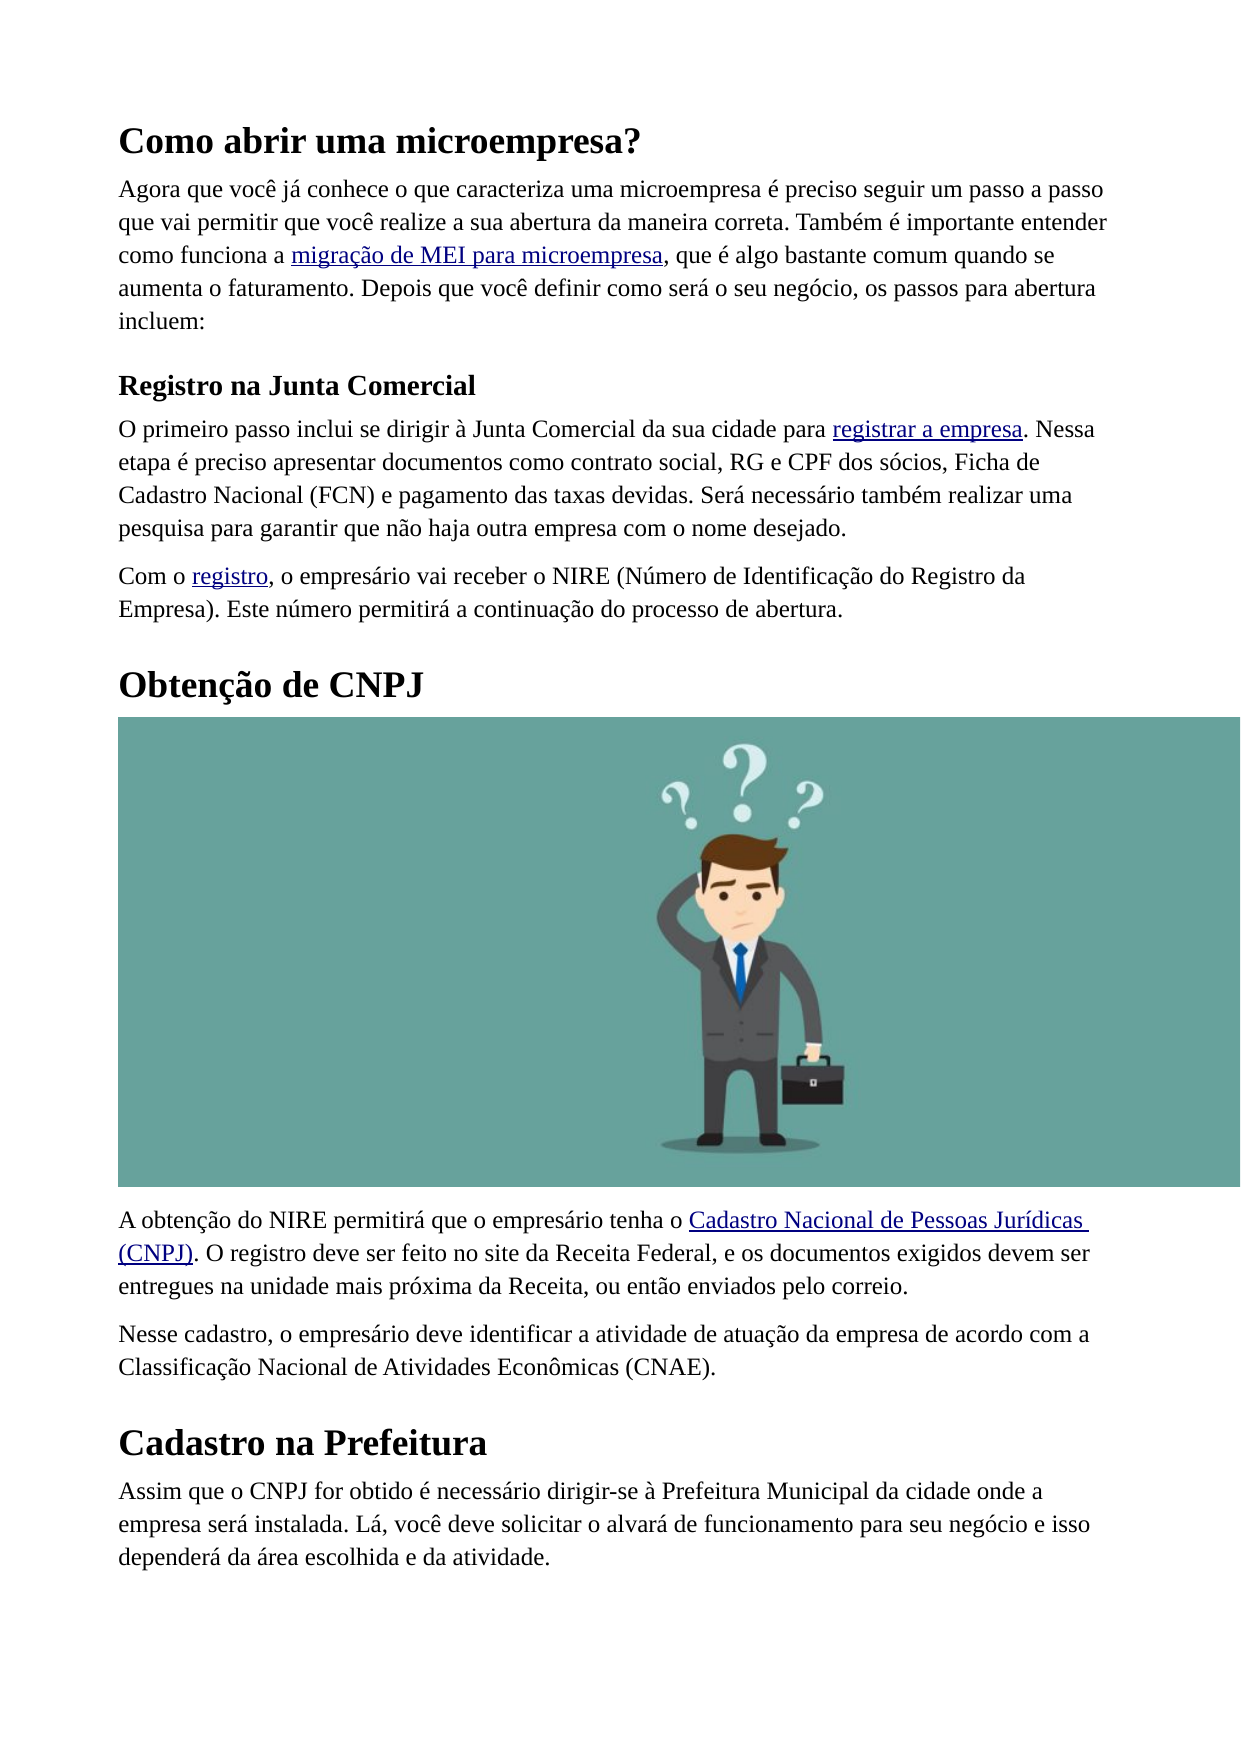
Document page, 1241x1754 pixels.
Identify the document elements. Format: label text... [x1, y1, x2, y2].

text Assim que o CNPJ for obtido é necessário dirigir-se à Prefeitura Municipal da cidade onde a empresa será instalada. Lá, você deve solicitar o alvará de funcionamento para seu negócio e isso dependerá da área escolhida e da atividade. [118, 1476, 1122, 1571]
text O primeiro passo inclui se dirigir à Junta Comercial da sua cidade para registrar a empresa. Nessa etapa é preciso apresentar documentos como contrato social, RG e CPF dos sócios, Ficha de Cadastro Nacional (FCN) e pagamento das taxas devidas. Será necessário também realizar uma pesquisa para garantir que não haja outra empresa com o nome desejado. [118, 414, 1122, 542]
text A obtenção do NIRE permitirá que o empresário tenha o Cadastro Nacional de Pessoas Jurídicas (CNPJ). O registro deve ser feito no site da Receita Federal, e os documentos exigidos devem ser entregues na unidade mais próxima da Receita, ou então enviados pelo correio. [118, 1205, 1122, 1300]
picture [118, 717, 1241, 1187]
subtitle Como abrir uma microempresa? [118, 118, 1122, 161]
subtitle Registro na Junta Comercial [118, 368, 1122, 402]
text Nesse cadastro, o empresário deve identificar a atividade de atuação da empresa de acordo com a Classificação Nacional de Atividades Econômicas (CNAE). [118, 1319, 1122, 1381]
text Agora que você já conhece o que caracteriza uma microempresa é preciso seguir um passo a passo que vai permitir que você realize a sua abertura da maneira correta. Também é importante entender como funciona a migração de MEI para microempresa, que é algo bastante comum quando se aumenta o faturamento. Depois que você definir como será o seu negócio, os passos para abertura incluem: [118, 174, 1122, 334]
subtitle Cadastro na Prefeitura [118, 1421, 1122, 1464]
text Com o registro, o empresário vai receber o NIRE (Número de Identificação do Registro da Empresa). Este número permitirá a continuação do processo de abertura. [118, 561, 1122, 622]
subtitle Obtenção de CNPJ [118, 662, 1122, 705]
